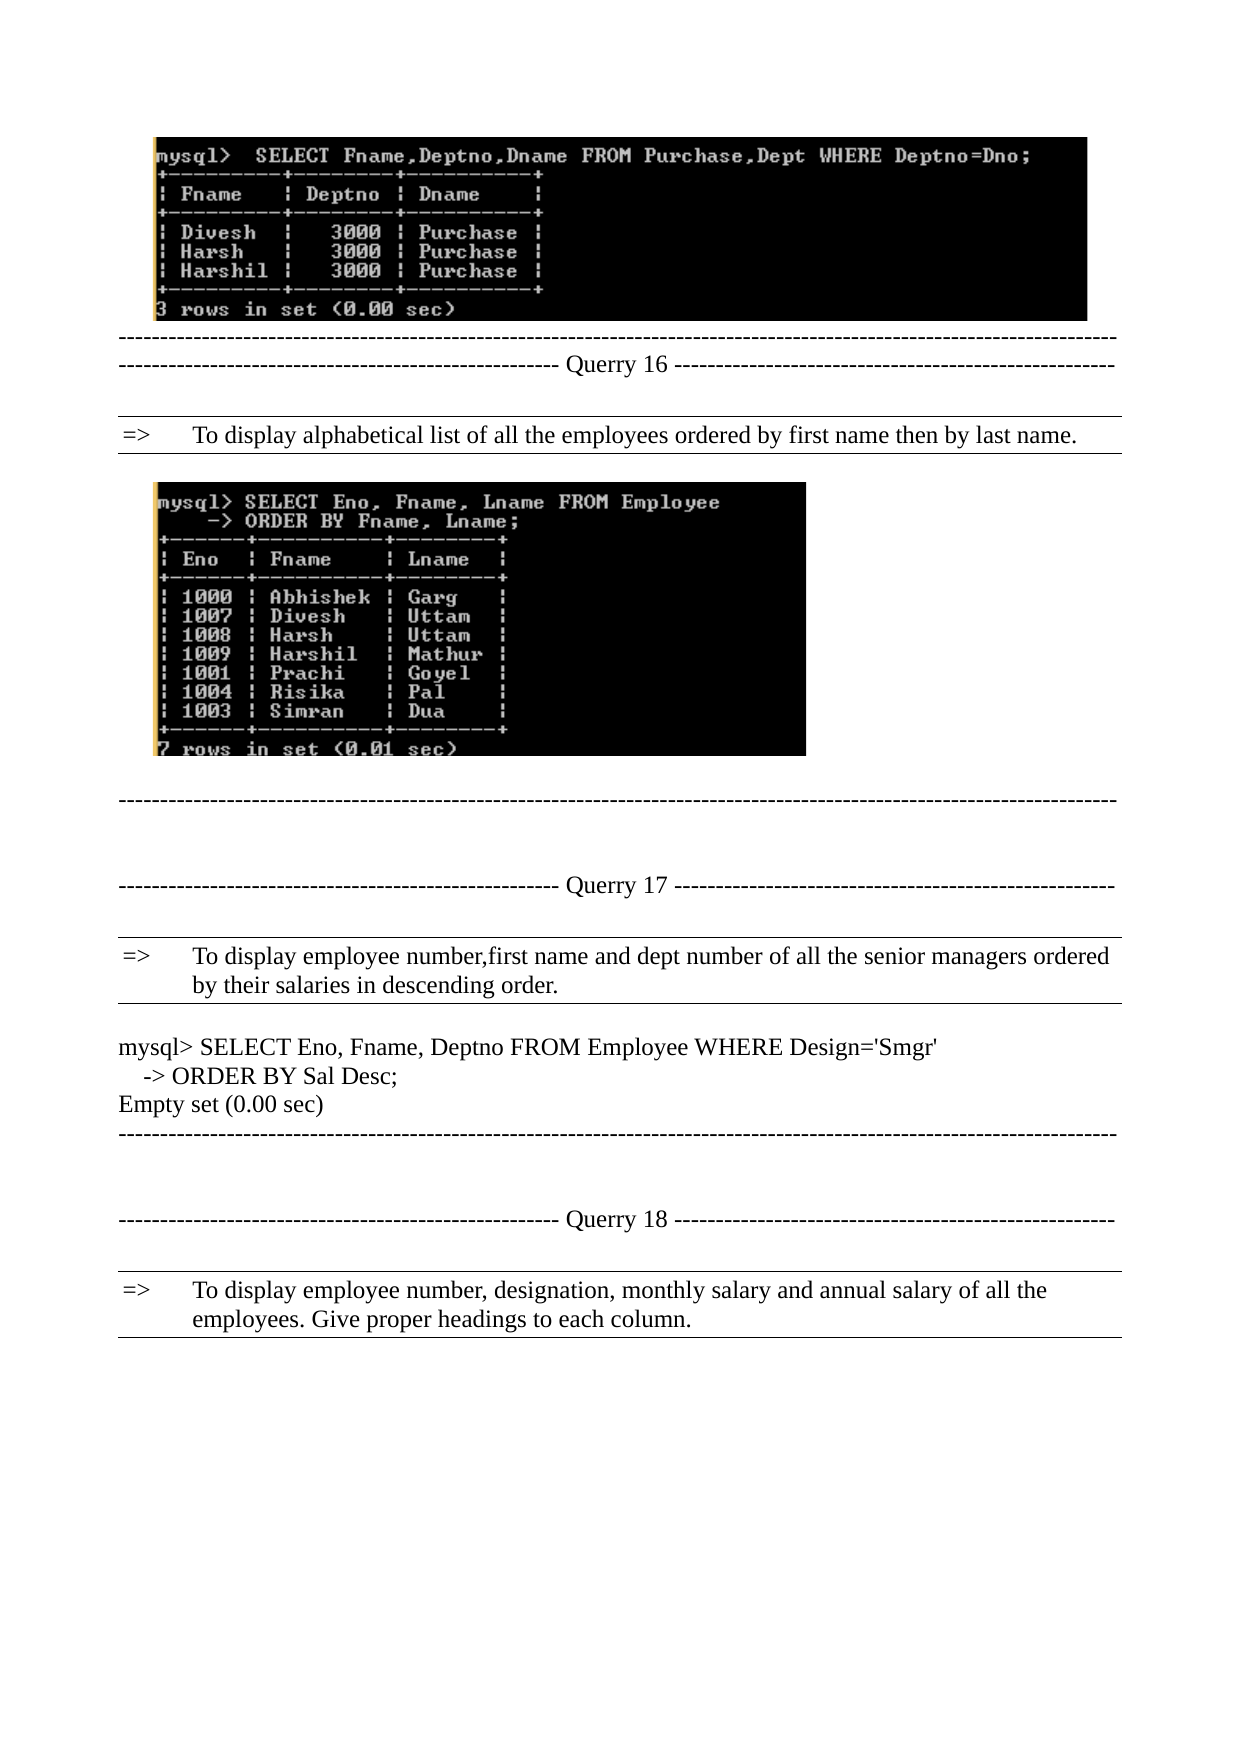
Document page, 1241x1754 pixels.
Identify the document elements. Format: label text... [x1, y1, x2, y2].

text -> ORDER BY Sal Desc; [118, 1061, 1122, 1089]
text mysql> SELECT Eno, Fname, Deptno FROM Employee WHERE Design='Smgr' [118, 1032, 1122, 1061]
text ----------------------------------------------------- Querry 18 ----------------------------------------------------- [118, 1204, 1122, 1233]
text => To display employee number, designation, monthly salary and annual salary of all the employees. Give proper headings to each column. [118, 1272, 1122, 1337]
text ------------------------------------------------------------------------------------------------------------------------ [118, 118, 1122, 349]
text ------------------------------------------------------------------------------------------------------------------------ [118, 784, 1122, 813]
text => To display employee number,first name and dept number of all the senior managers ordered by their salaries in descending order. [118, 938, 1122, 1003]
text Empty set (0.00 sec) [118, 1089, 1122, 1118]
text => To display alphabetical list of all the employees ordered by first name then by last name. [118, 417, 1122, 453]
text ----------------------------------------------------- Querry 17 ----------------------------------------------------- [118, 871, 1122, 899]
text ----------------------------------------------------- Querry 16 ----------------------------------------------------- [118, 349, 1122, 378]
text ------------------------------------------------------------------------------------------------------------------------ [118, 1118, 1122, 1147]
